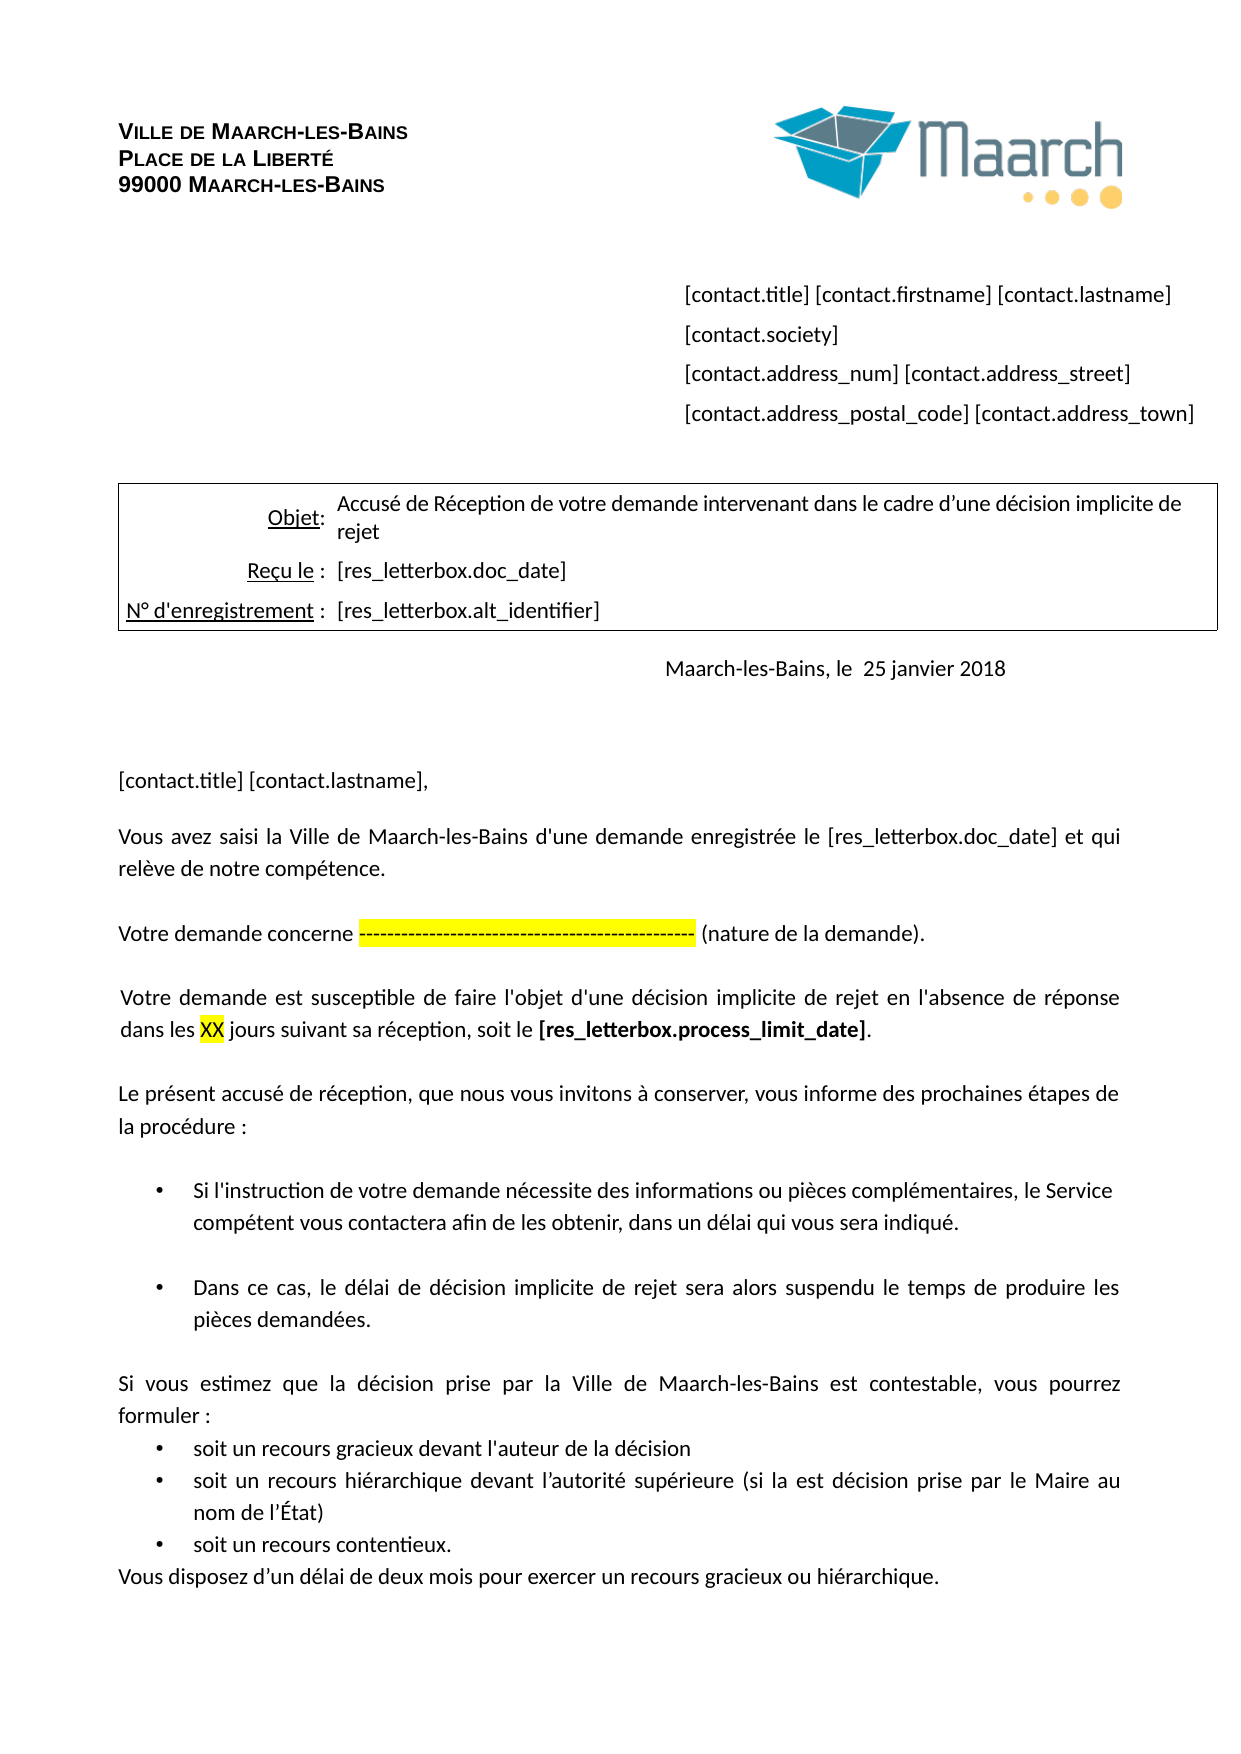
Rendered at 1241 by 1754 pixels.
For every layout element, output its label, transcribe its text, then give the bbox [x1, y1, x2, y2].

text Vous avez saisi la Ville de Maarch-les-Bains d'une demande enregistrée le [res_letterbox.doc_date] et qui relève de notre compétence. [118, 822, 1122, 882]
text Votre demande concerne ------------------------------------------------ (nature de la demande). [118, 919, 1122, 947]
table_cell [contact.address_postal_code] [contact.address_town] [679, 393, 1217, 432]
table_cell [res_letterbox.doc_date] [331, 551, 1217, 590]
table_cell [contact.address_num] [contact.address_street] [679, 354, 1217, 393]
table_cell Reçu le : [119, 551, 331, 590]
list Si l'instruction de votre demande nécessite des informations ou pièces complémentaires, le Service compétent vous contactera afin de les obtenir, dans un délai qui vous sera indiqué. [156, 1176, 1122, 1268]
table_cell [res_letterbox.alt_identifier] [331, 590, 1217, 630]
table_header Accusé de Réception de votre demande intervenant dans le cadre d’une décision implicite de rejet [331, 484, 1217, 551]
text [contact.title] [contact.lastname], [118, 766, 1122, 794]
text Votre demande est susceptible de faire l'objet d'une décision implicite de rejet en l'absence de réponse dans les XX jours suivant sa réception, soit le [res_letterbox.process_limit_date]. [120, 983, 1122, 1043]
list soit un recours contentieux. [156, 1530, 1122, 1558]
picture [773, 106, 1123, 209]
text Maarch-les-Bains, le 25 janvier 2018 [148, 654, 1122, 682]
table_cell [118, 354, 679, 393]
table_header Objet: [119, 484, 331, 551]
list soit un recours hiérarchique devant l’autorité supérieure (si la est décision prise par le Maire au nom de l’État) [156, 1466, 1122, 1526]
text Le présent accusé de réception, que nous vous invitons à conserver, vous informe des prochaines étapes de la procédure : [118, 1079, 1122, 1140]
text Vous disposez d’un délai de deux mois pour exercer un recours gracieux ou hiérarchique. [118, 1562, 1122, 1590]
table_header [contact.title] [contact.firstname] [contact.lastname] [679, 275, 1217, 314]
table_cell [contact.society] [679, 314, 1217, 353]
table_cell [118, 314, 679, 353]
table_cell N° d'enregistrement : [119, 590, 331, 630]
table_header [118, 275, 679, 314]
list soit un recours gracieux devant l'auteur de la décision [156, 1434, 1122, 1462]
list Dans ce cas, le délai de décision implicite de rejet sera alors suspendu le temps de produire les pièces demandées. [156, 1273, 1122, 1333]
text Si vous estimez que la décision prise par la Ville de Maarch-les-Bains est contestable, vous pourrez formuler : [118, 1369, 1122, 1429]
table_cell [118, 393, 679, 432]
